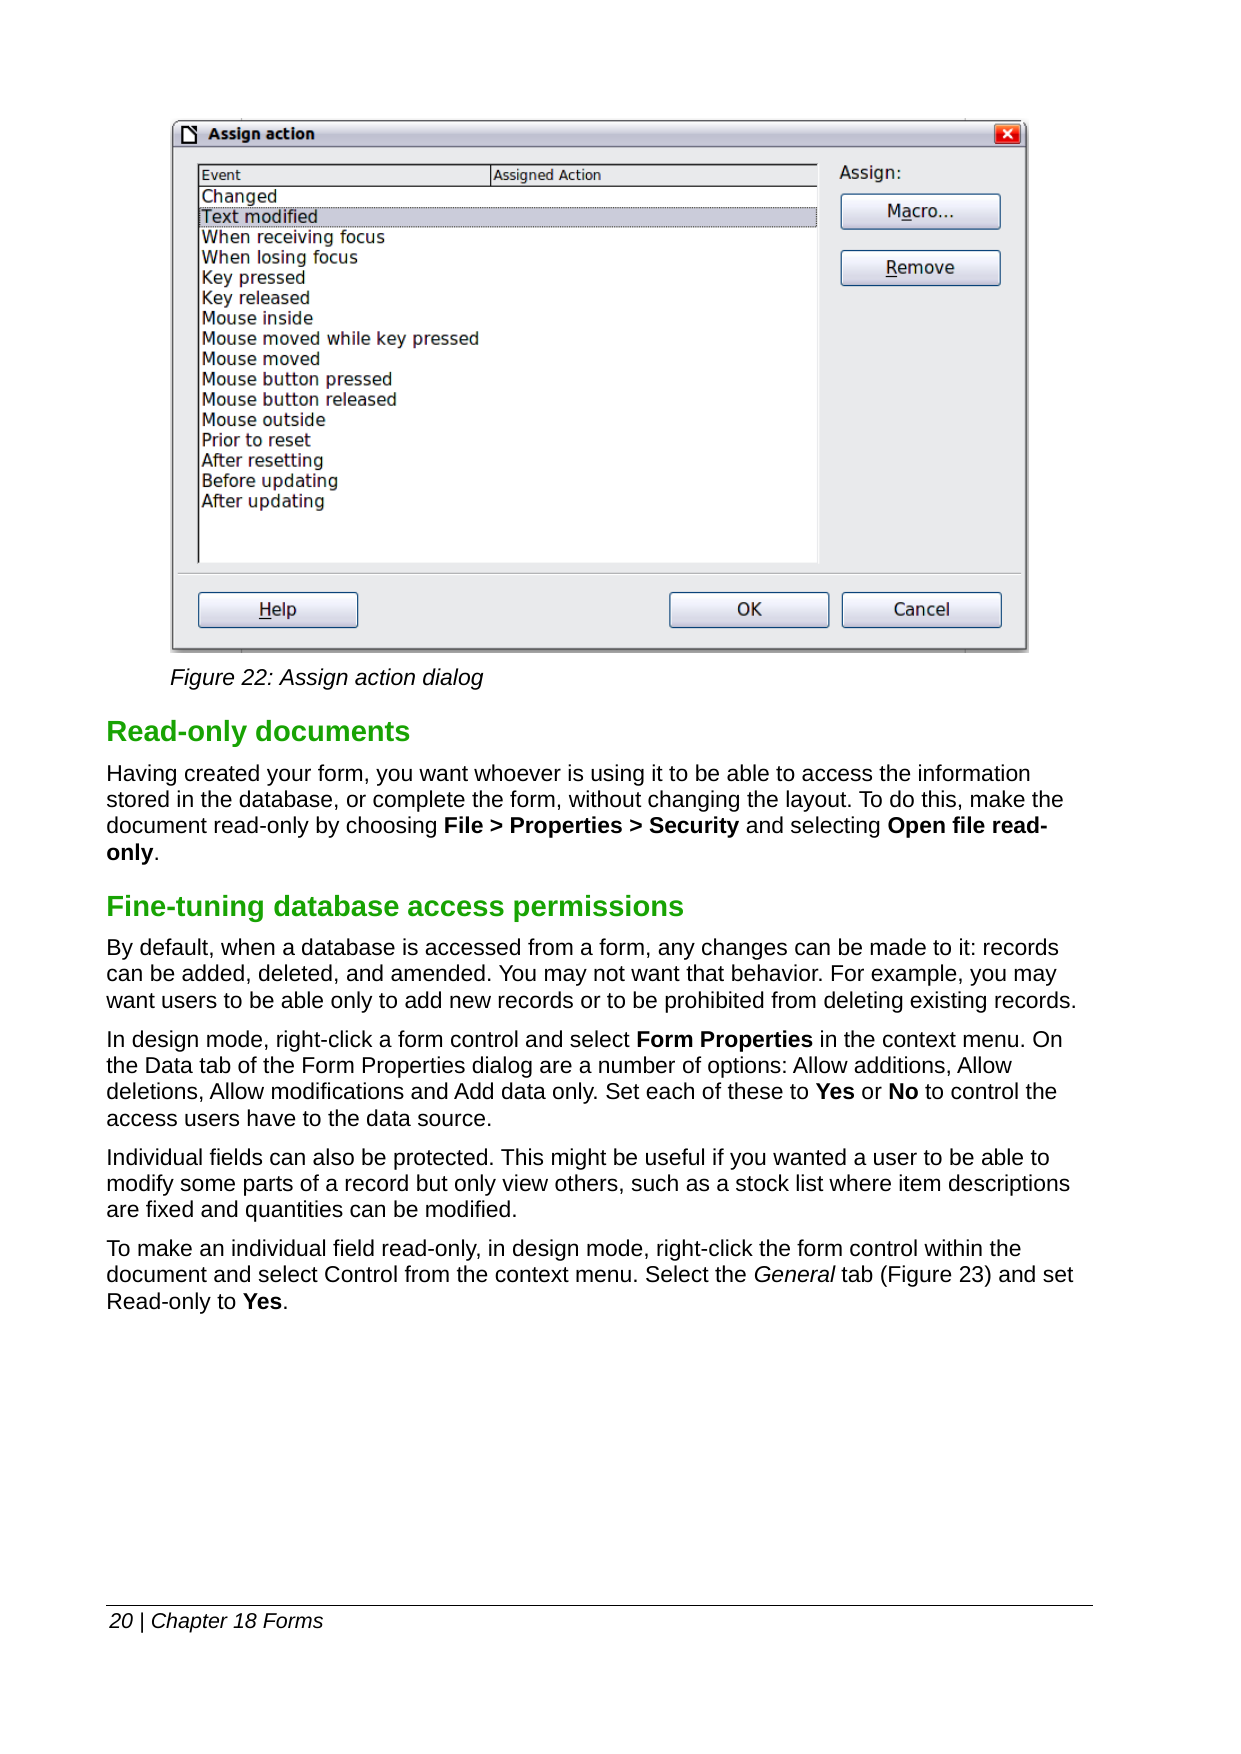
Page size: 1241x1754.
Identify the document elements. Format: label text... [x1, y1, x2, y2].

text In design mode, right-click a form control and select Form Properties in the context menu. On the Data tab of the Form Properties dialog are a number of options: Allow additions, Allow deletions, Allow modifications and Add data only. Set each of these to Yes or No to control the access users have to the data source. [106, 1026, 1093, 1131]
text Individual fields can also be protected. This might be useful if you wanted a user to be able to modify some parts of a record but only view others, such as a stock list where item descriptions are fixed and quantities can be modified. [106, 1143, 1093, 1223]
text By default, when a database is accessed from a form, any changes can be made to it: records can be added, deleted, and amended. You may not want that behavior. For example, you may want users to be able only to add new records or to be prohibited from deleting existing records. [106, 934, 1093, 1013]
text Figure 22: Assign action dialog [170, 664, 1029, 691]
subtitle Fine-tuning database access permissions [106, 889, 1093, 922]
picture [170, 118, 1029, 653]
text To make an individual field read-only, in design mode, right-click the form control within the document and select Control from the context menu. Select the General tab (Figure 23) and set Read-only to Yes. [106, 1235, 1093, 1314]
subtitle Read-only documents [106, 714, 1093, 748]
text Having created your form, you want whoever is using it to be able to access the information stored in the database, or complete the form, without changing the layout. To do this, make the document read-only by choosing File > Properties > Security and selecting Open file read-only. [106, 760, 1093, 865]
